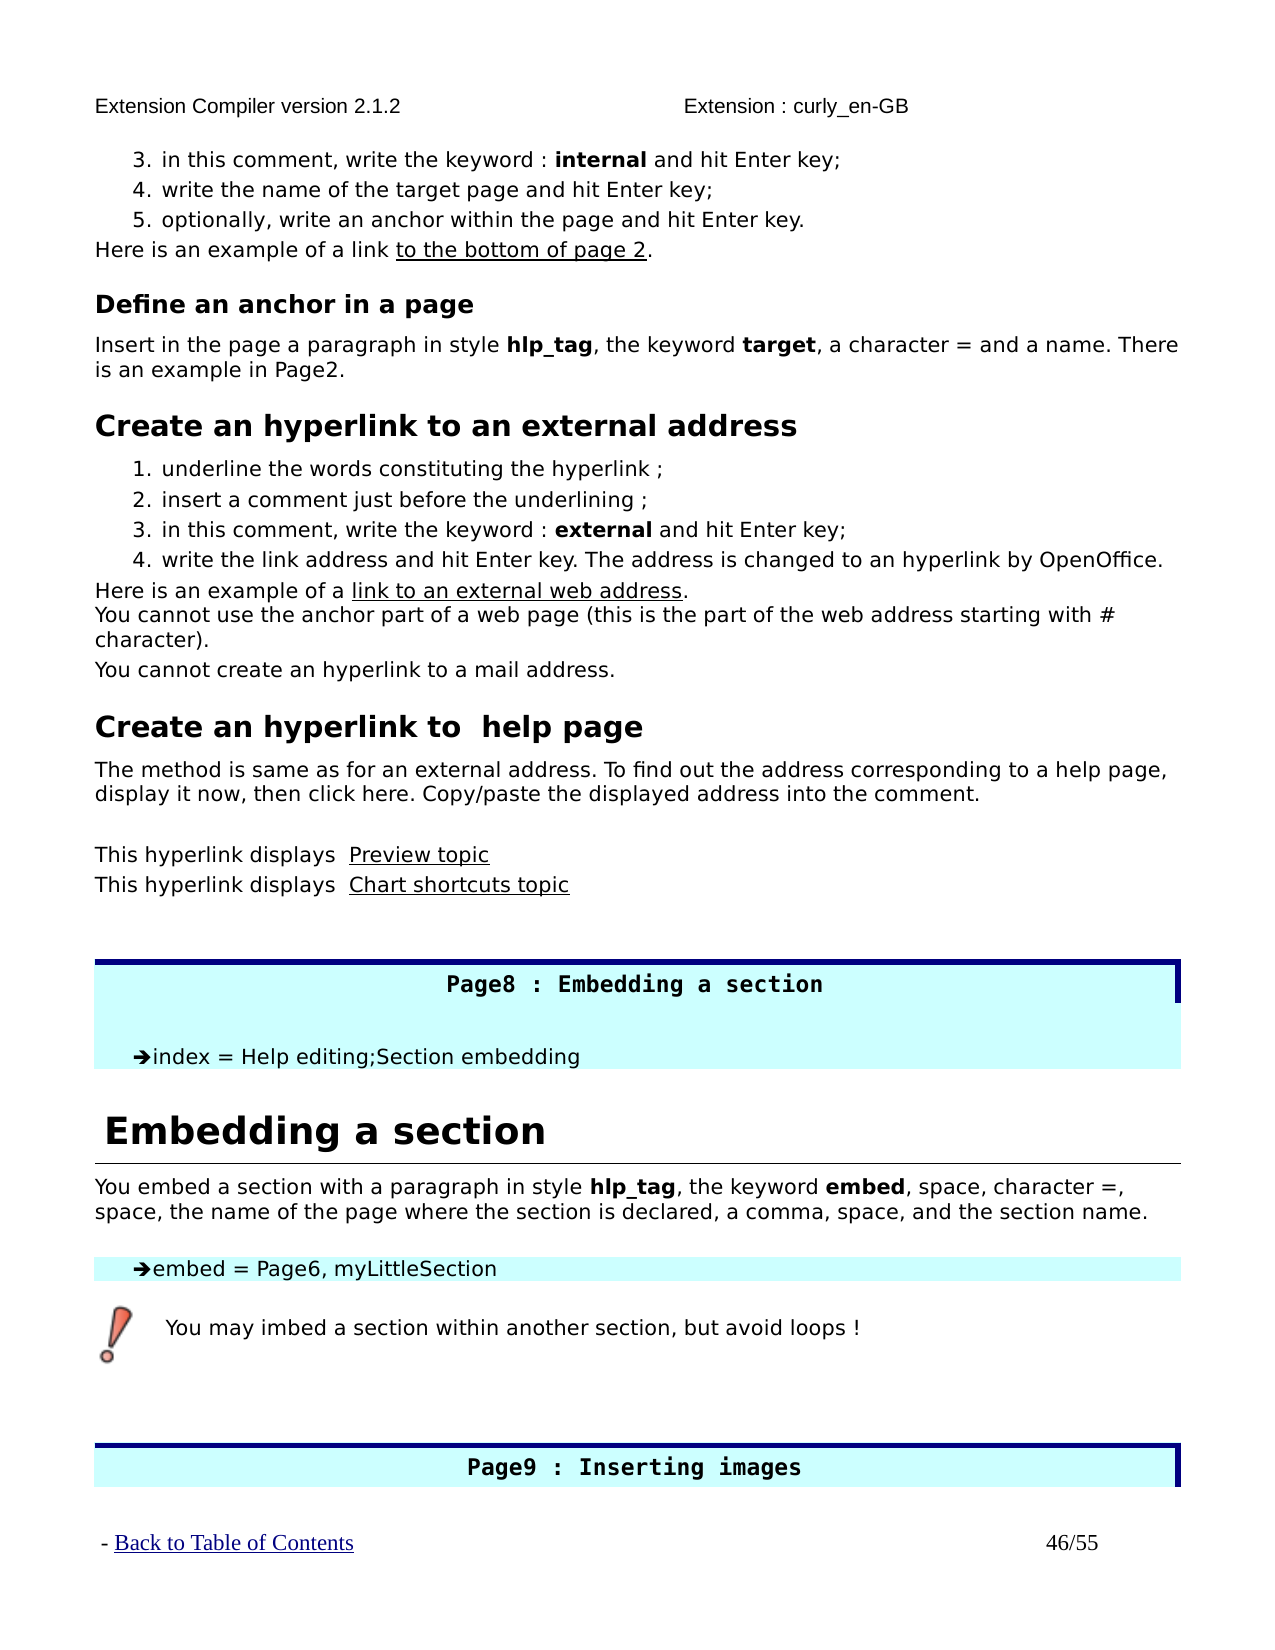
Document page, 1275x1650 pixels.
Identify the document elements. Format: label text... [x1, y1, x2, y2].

text Here is an example of a link to an external web address. You cannot use the anchor part of a web page (this is the part of the web address starting with # character). [94, 578, 1181, 652]
text Embedding a section [94, 1100, 1181, 1163]
list underline the words constituting the hyperlink ; [132, 457, 1181, 482]
text This hyperlink displays Chart shortcuts topic [94, 873, 1181, 897]
list write the name of the target page and hit Enter key; [132, 178, 1181, 202]
text Insert in the page a paragraph in style hlp_tag, the keyword target, a character = and a name. There is an example in Page2. [94, 333, 1181, 382]
text Here is an example of a link to the bottom of page 2. [94, 238, 1181, 263]
text Create an hyperlink to help page [94, 710, 1181, 744]
text Define an anchor in a page [94, 291, 1181, 319]
list optionally, write an anchor within the page and hit Enter key. [132, 208, 1181, 233]
text Create an hyperlink to an external address [94, 410, 1181, 444]
text You cannot create an hyperlink to a mail address. [94, 658, 1181, 682]
list insert a comment just before the underlining ; [132, 488, 1181, 512]
list index = Help editing;Section embedding [94, 1045, 1181, 1069]
text The method is same as for an external address. To find out the address corresponding to a help page, display it now, then click here. Copy/paste the displayed address into the comment. [94, 757, 1181, 806]
list embed = Page6, myLittleSection [94, 1257, 1181, 1281]
text This hyperlink displays Preview topic [94, 843, 1181, 867]
list in this comment, write the keyword : internal and hit Enter key; [132, 147, 1181, 172]
text You embed a section with a paragraph in style hlp_tag, the keyword embed, space, character =, space, the name of the page where the section is declared, a comma, space, and the section name. [94, 1175, 1181, 1224]
text Page9 : Inserting images [94, 1444, 1175, 1487]
text Page8 : Embedding a section [94, 960, 1175, 1003]
list in this comment, write the keyword : external and hit Enter key; [132, 518, 1181, 542]
list You may imbed a section within another section, but avoid loops ! [94, 1299, 1181, 1372]
picture [95, 1299, 138, 1371]
list write the link address and hit Enter key. The address is changed to an hyperlink by OpenOffice. [132, 548, 1181, 573]
